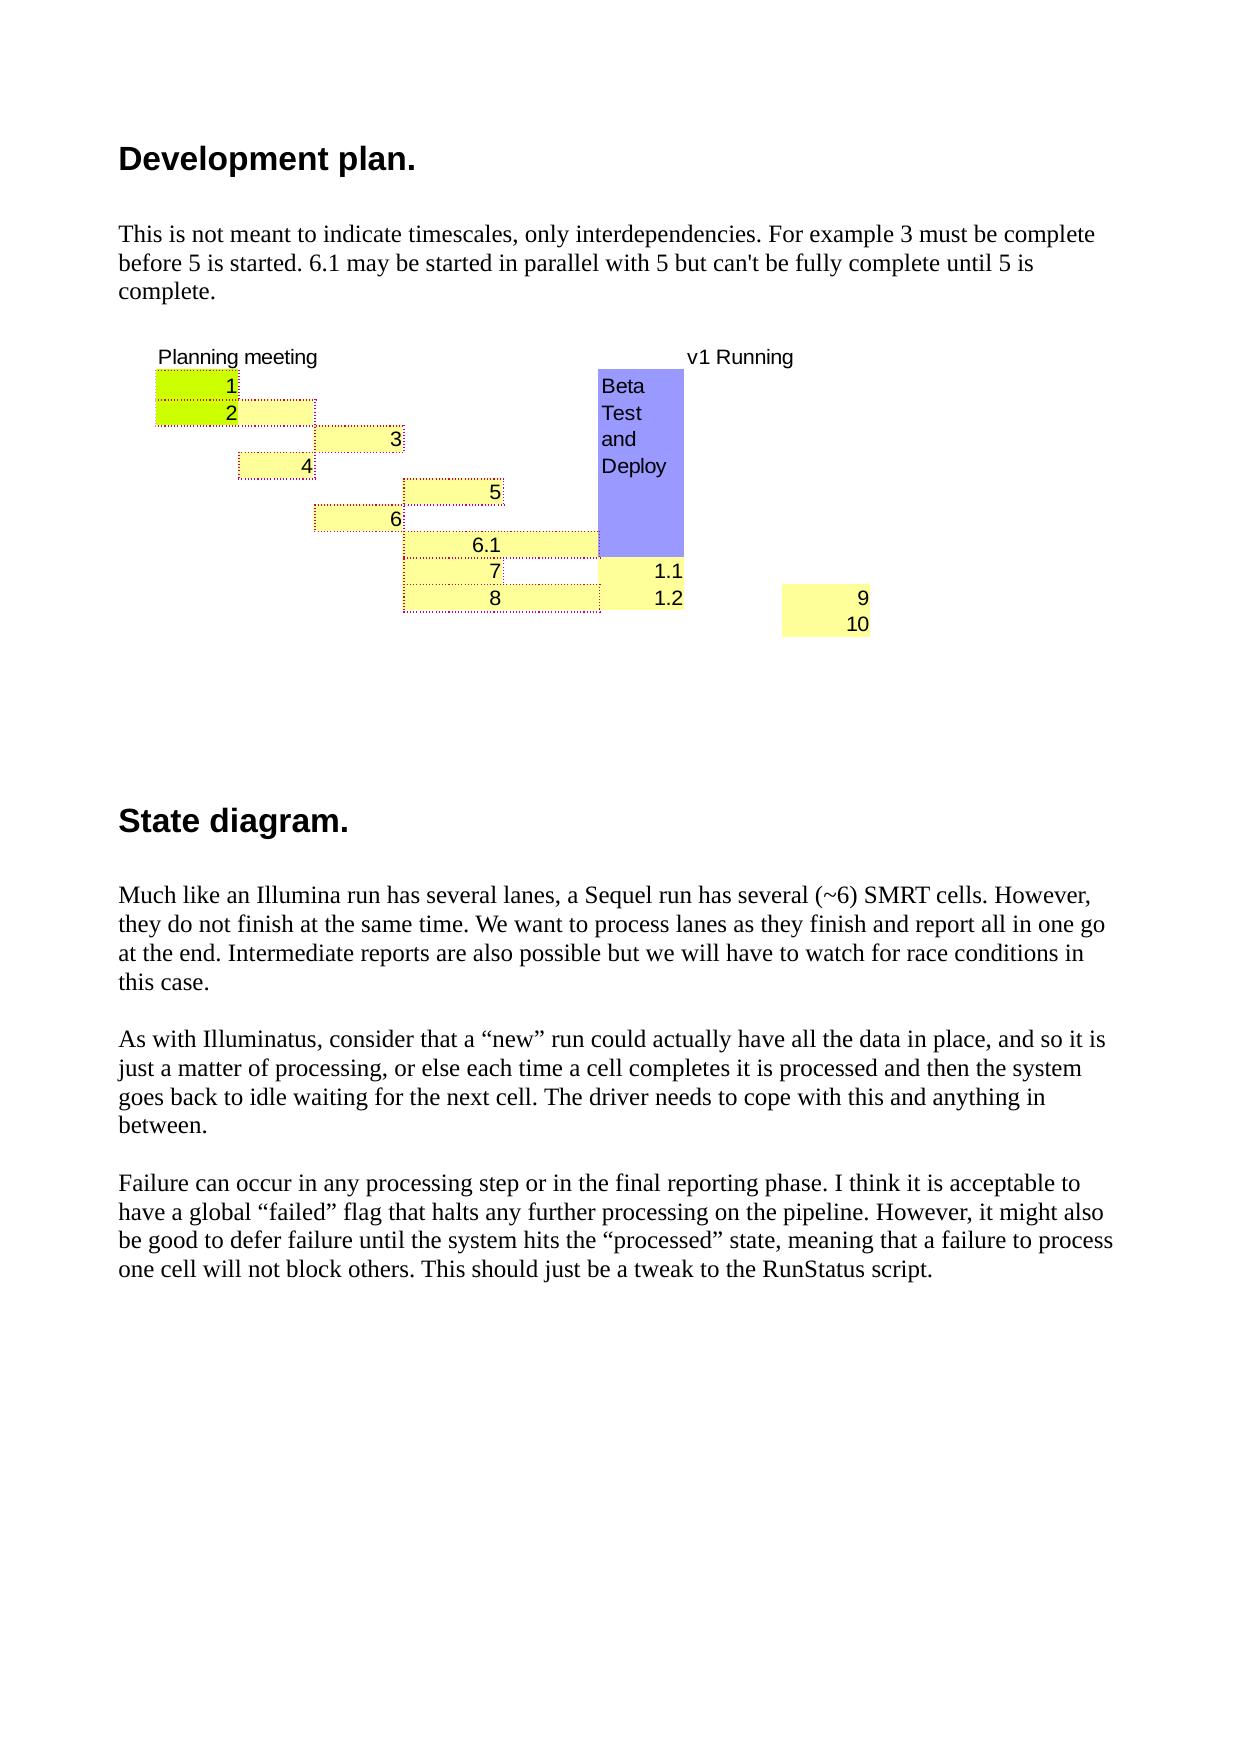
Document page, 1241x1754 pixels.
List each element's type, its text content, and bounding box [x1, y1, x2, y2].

text Much like an Illumina run has several lanes, a Sequel run has several (~6) SMRT cells. However, they do not finish at the same time. We want to process lanes as they finish and report all in one go at the end. Intermediate reports are also possible but we will have to watch for race conditions in this case. [118, 880, 1122, 995]
subtitle Development plan. [118, 139, 1122, 178]
subtitle State diagram. [118, 801, 1122, 839]
text Failure can occur in any processing step or in the final reporting phase. I think it is acceptable to have a global “failed” flag that halts any further processing on the pipeline. However, it might also be good to defer failure until the system hits the “processed” state, meaning that a failure to process one cell will not block others. This should just be a tweak to the RunStatus script. [118, 1168, 1122, 1283]
text As with Illuminatus, consider that a “new” run could actually have all the data in place, and so it is just a matter of processing, or else each time a cell completes it is processed and then the system goes back to idle waiting for the next cell. The driver needs to cope with this and anything in between. [118, 1024, 1122, 1139]
text This is not meant to indicate timescales, only interdependencies. For example 3 must be complete before 5 is started. 6.1 may be started in parallel with 5 but can't be fully complete until 5 is complete. [118, 219, 1122, 305]
